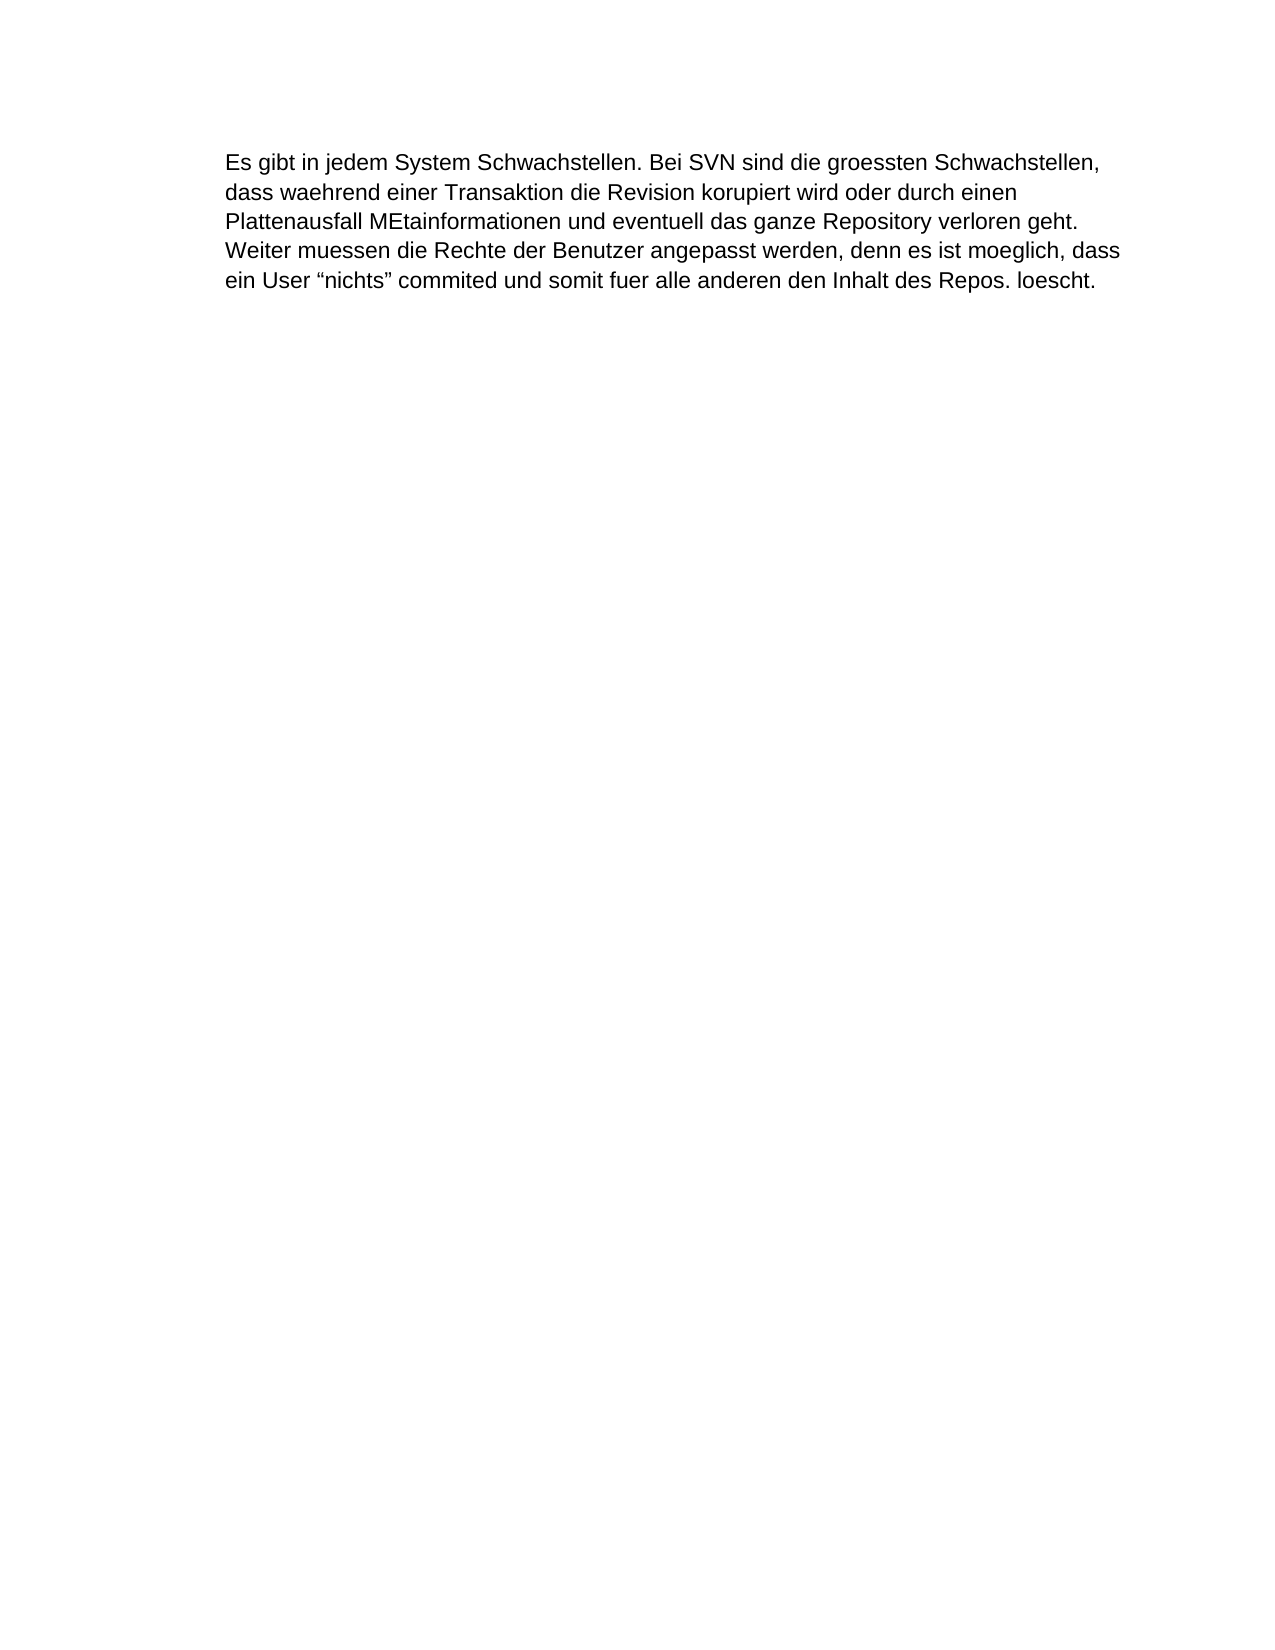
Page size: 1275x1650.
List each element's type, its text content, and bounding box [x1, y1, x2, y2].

text Weiter muessen die Rechte der Benutzer angepasst werden, denn es ist moeglich, dass ein User “nichts” commited und somit fuer alle anderen den Inhalt des Repos. loescht. [225, 238, 1125, 293]
text Es gibt in jedem System Schwachstellen. Bei SVN sind die groessten Schwachstellen, dass waehrend einer Transaktion die Revision korupiert wird oder durch einen Plattenausfall MEtainformationen und eventuell das ganze Repository verloren geht. [225, 150, 1125, 234]
